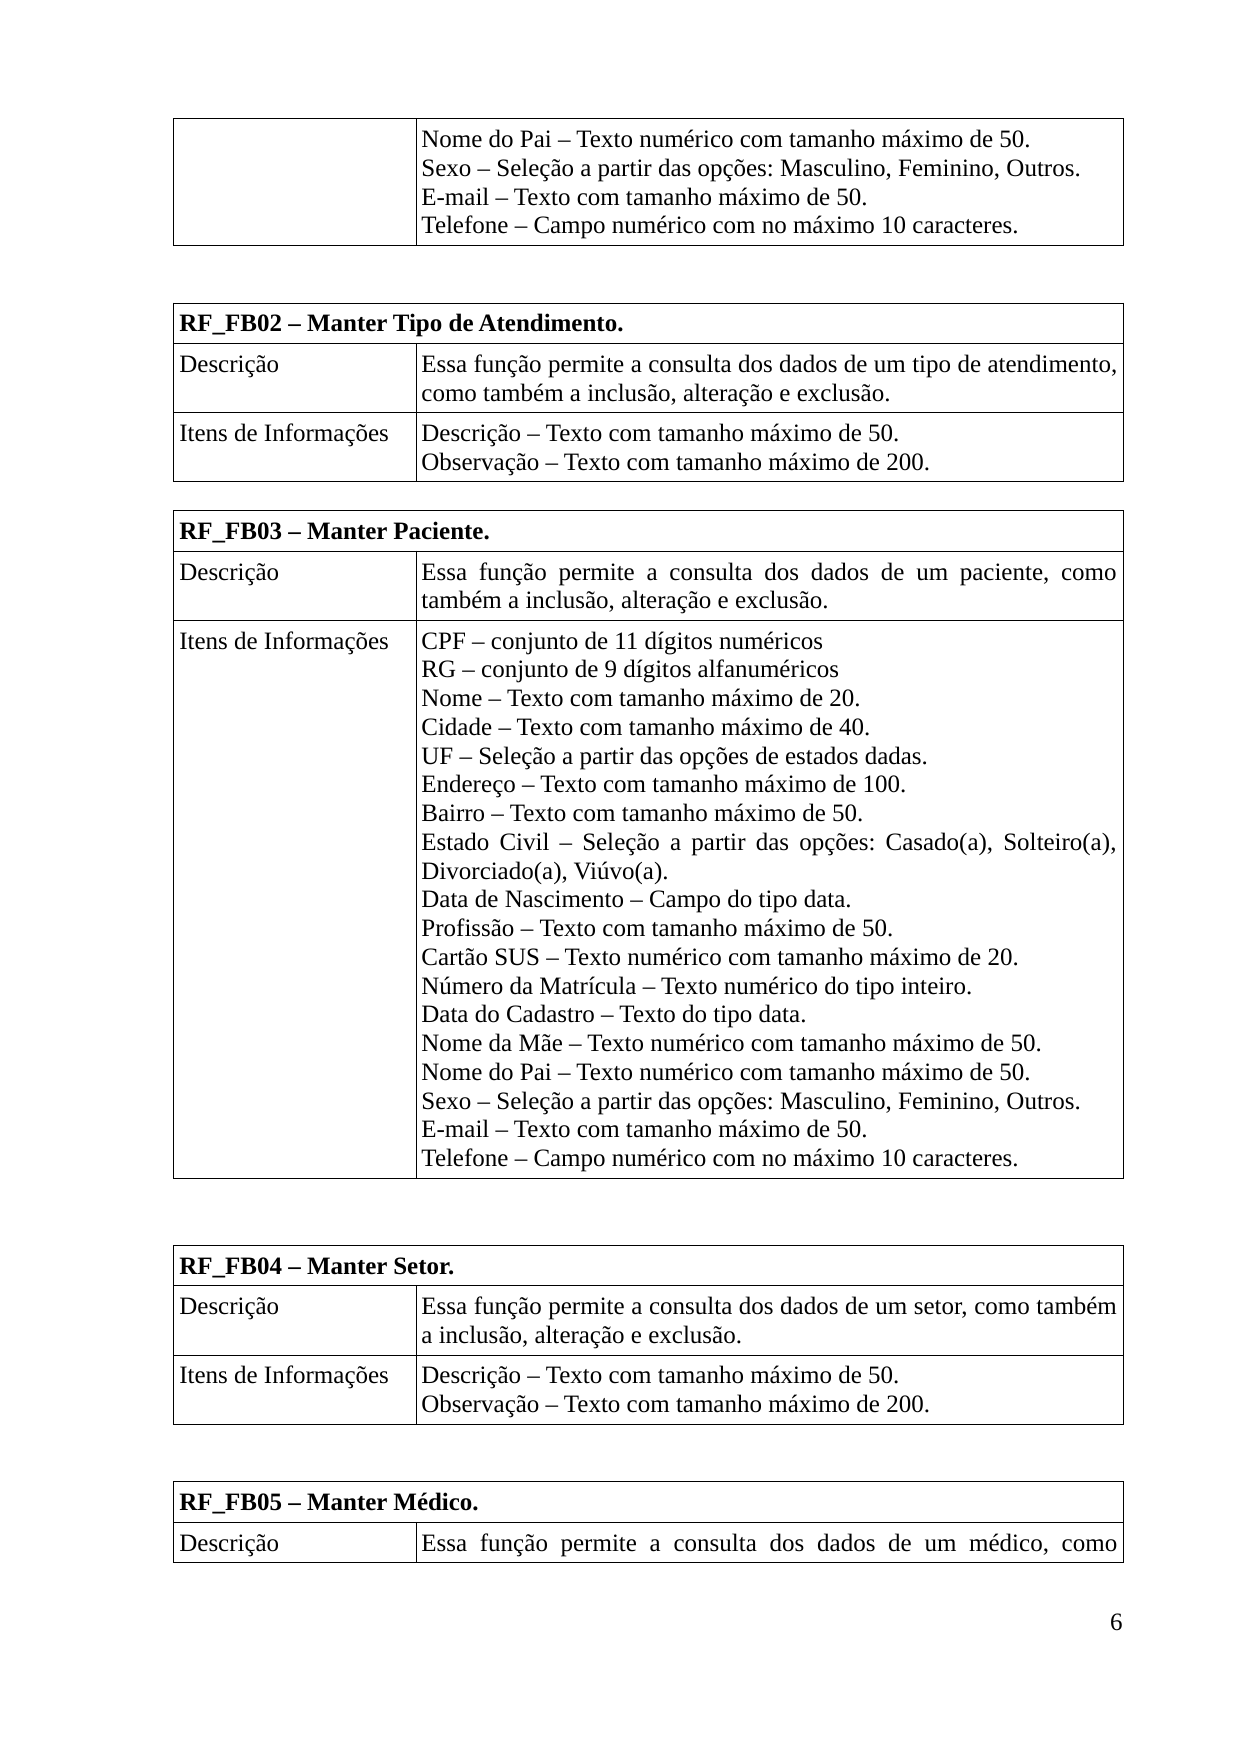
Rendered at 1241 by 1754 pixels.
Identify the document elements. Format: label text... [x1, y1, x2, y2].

table_cell Itens de Informações [174, 1356, 416, 1424]
table_header RF_FB05 – Manter Médico. [174, 1482, 1123, 1522]
table_cell Nome do Pai – Texto numérico com tamanho máximo de 50. Sexo – Seleção a partir das opções: Masculino, Feminino, Outros. E-mail – Texto com tamanho máximo de 50. Telefone – Campo numérico com no máximo 10 caracteres. [417, 119, 1123, 245]
table_cell Descrição [174, 552, 416, 620]
table_header RF_FB03 – Manter Paciente. [174, 511, 1123, 551]
table_header RF_FB04 – Manter Setor. [174, 1246, 1123, 1285]
table_cell Descrição [174, 344, 416, 412]
table_cell Descrição [174, 1523, 416, 1562]
table_cell Essa função permite a consulta dos dados de um paciente, como também a inclusão, alteração e exclusão. [417, 552, 1123, 620]
table_cell CPF – conjunto de 11 dígitos numéricos RG – conjunto de 9 dígitos alfanuméricos Nome – Texto com tamanho máximo de 20. Cidade – Texto com tamanho máximo de 40. UF – Seleção a partir das opções de estados dadas. Endereço – Texto com tamanho máximo de 100. Bairro – Texto com tamanho máximo de 50. Estado Civil – Seleção a partir das opções: Casado(a), Solteiro(a), Divorciado(a), Viúvo(a). Data de Nascimento – Campo do tipo data. Profissão – Texto com tamanho máximo de 50. Cartão SUS – Texto numérico com tamanho máximo de 20. Número da Matrícula – Texto numérico do tipo inteiro. Data do Cadastro – Texto do tipo data. Nome da Mãe – Texto numérico com tamanho máximo de 50. Nome do Pai – Texto numérico com tamanho máximo de 50. Sexo – Seleção a partir das opções: Masculino, Feminino, Outros. E-mail – Texto com tamanho máximo de 50. Telefone – Campo numérico com no máximo 10 caracteres. [417, 621, 1123, 1178]
table_cell Descrição [174, 1286, 416, 1354]
table_cell Descrição – Texto com tamanho máximo de 50. Observação – Texto com tamanho máximo de 200. [417, 413, 1123, 481]
table_cell Essa função permite a consulta dos dados de um médico, como [417, 1523, 1123, 1562]
table_cell Essa função permite a consulta dos dados de um setor, como também a inclusão, alteração e exclusão. [417, 1286, 1123, 1354]
table_cell [174, 119, 416, 245]
table_cell Itens de Informações [174, 621, 416, 1178]
table_header RF_FB02 – Manter Tipo de Atendimento. [174, 304, 1123, 343]
table_cell Essa função permite a consulta dos dados de um tipo de atendimento, como também a inclusão, alteração e exclusão. [417, 344, 1123, 412]
table_cell Descrição – Texto com tamanho máximo de 50. Observação – Texto com tamanho máximo de 200. [417, 1356, 1123, 1424]
table_cell Itens de Informações [174, 413, 416, 481]
